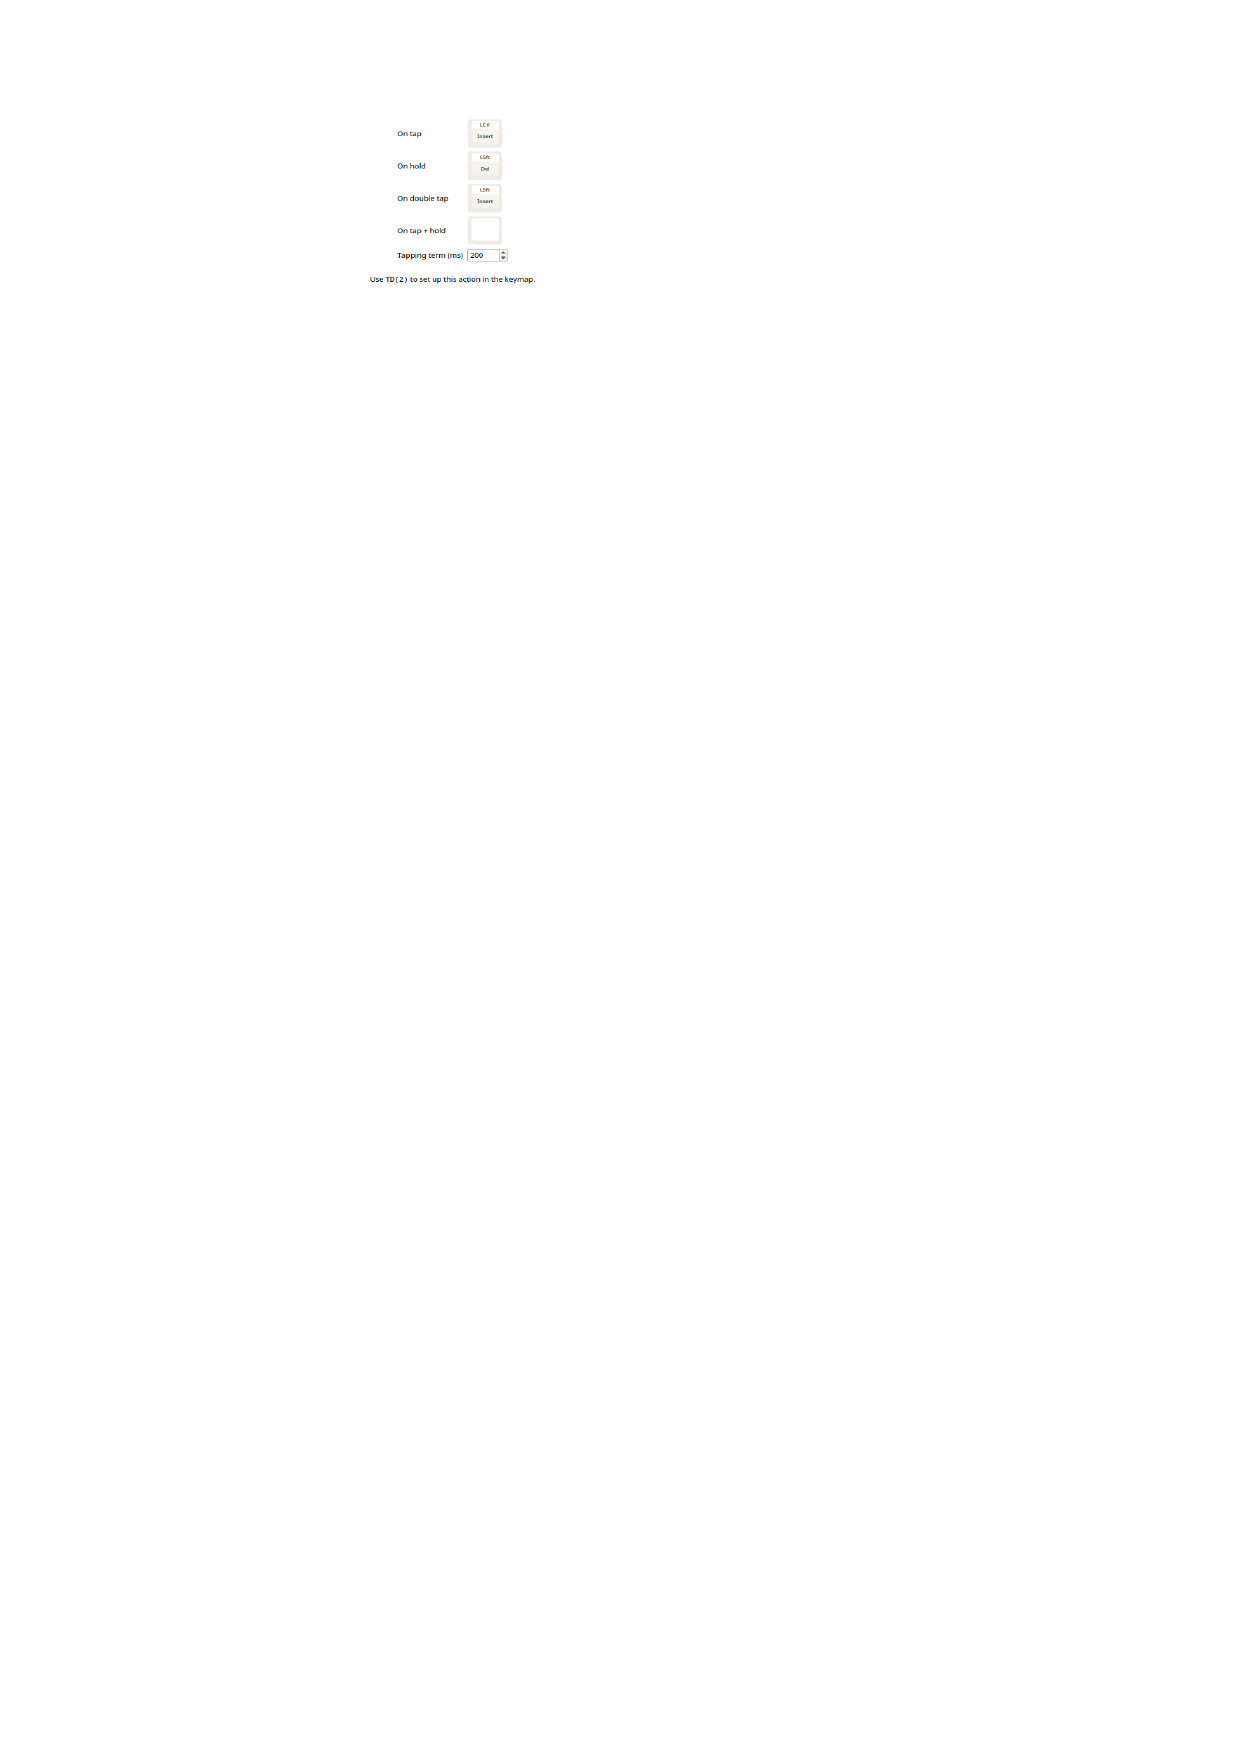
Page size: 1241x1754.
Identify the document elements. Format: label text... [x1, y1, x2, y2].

table_header Layer 0 (weiss) [100, 100, 357, 298]
table_header Allgemein/Media [357, 100, 1140, 298]
picture [362, 106, 540, 293]
table_cell TapDance2: [540, 106, 546, 292]
table_cell Klick → Kopieren Halten → Ausschneiden Doppelklick → Einfügen [546, 106, 1134, 292]
